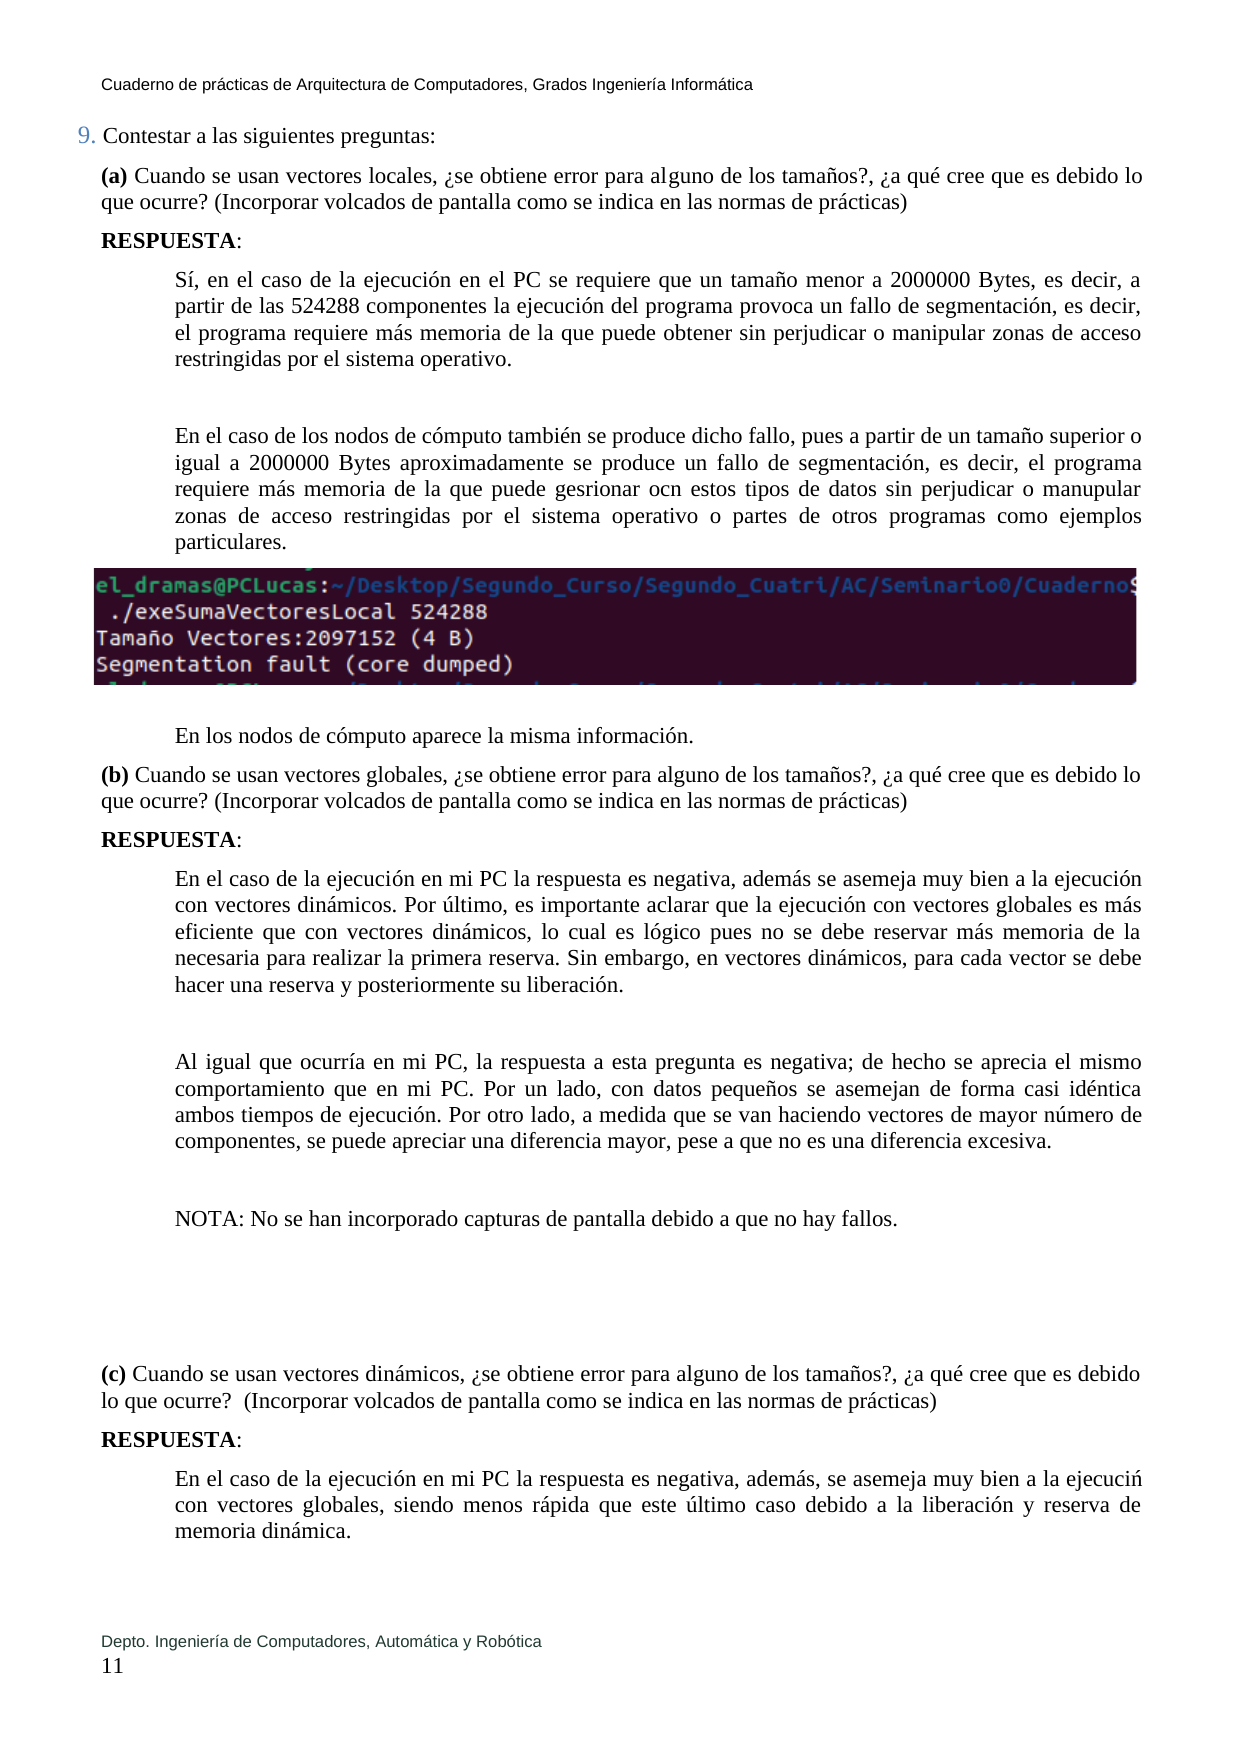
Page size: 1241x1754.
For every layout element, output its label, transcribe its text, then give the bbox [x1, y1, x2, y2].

list (c) Cuando se usan vectores dinámicos, ¿se obtiene error para alguno de los tamaños?, ¿a qué cree que es debido lo que ocurre? (Incorporar volcados de pantalla como se indica en las normas de prácticas) [101, 1361, 1143, 1413]
list En los nodos de cómputo aparece la misma información. [174, 722, 1143, 749]
list (a) Cuando se usan vectores locales, ¿se obtiene error para alguno de los tamaños?, ¿a qué cree que es debido lo que ocurre? (Incorporar volcados de pantalla como se indica en las normas de prácticas) [101, 162, 1143, 214]
list RESPUESTA: [101, 1426, 1143, 1452]
list Contestar a las siguientes preguntas: [71, 121, 1143, 149]
picture [93, 568, 1137, 685]
list En el caso de la ejecución en mi PC la respuesta es negativa, además, se asemeja muy bien a la ejecuciń con vectores globales, siendo menos rápida que este último caso debido a la liberación y reserva de memoria dinámica. [174, 1464, 1143, 1544]
list RESPUESTA: [101, 826, 1143, 853]
list RESPUESTA: [101, 227, 1143, 253]
list En el caso de los nodos de cómputo también se produce dicho fallo, pues a partir de un tamaño superior o igual a 2000000 Bytes aproximadamente se produce un fallo de segmentación, es decir, el programa requiere más memoria de la que puede gesrionar ocn estos tipos de datos sin perjudicar o manupular zonas de acceso restringidas por el sistema operativo o partes de otros programas como ejemplos particulares. [174, 423, 1143, 554]
list NOTA: No se han incorporado capturas de pantalla debido a que no hay fallos. [174, 1205, 1143, 1231]
list Sí, en el caso de la ejecución en el PC se requiere que un tamaño menor a 2000000 Bytes, es decir, a partir de las 524288 componentes la ejecución del programa provoca un fallo de segmentación, es decir, el programa requiere más memoria de la que puede obtener sin perjudicar o manipular zonas de acceso restringidas por el sistema operativo. [174, 266, 1143, 371]
list (b) Cuando se usan vectores globales, ¿se obtiene error para alguno de los tamaños?, ¿a qué cree que es debido lo que ocurre? (Incorporar volcados de pantalla como se indica en las normas de prácticas) [101, 761, 1143, 814]
list Al igual que ocurría en mi PC, la respuesta a esta pregunta es negativa; de hecho se aprecia el mismo comportamiento que en mi PC. Por un lado, con datos pequeños se asemejan de forma casi idéntica ambos tiempos de ejecución. Por otro lado, a medida que se van haciendo vectores de mayor número de componentes, se puede apreciar una diferencia mayor, pese a que no es una diferencia excesiva. [174, 1048, 1143, 1154]
list En el caso de la ejecución en mi PC la respuesta es negativa, además se asemeja muy bien a la ejecución con vectores dinámicos. Por último, es importante aclarar que la ejecución con vectores globales es más eficiente que con vectores dinámicos, lo cual es lógico pues no se debe reservar más memoria de la necesaria para realizar la primera reserva. Sin embargo, en vectores dinámicos, para cada vector se debe hacer una reserva y posteriormente su liberación. [174, 865, 1143, 997]
